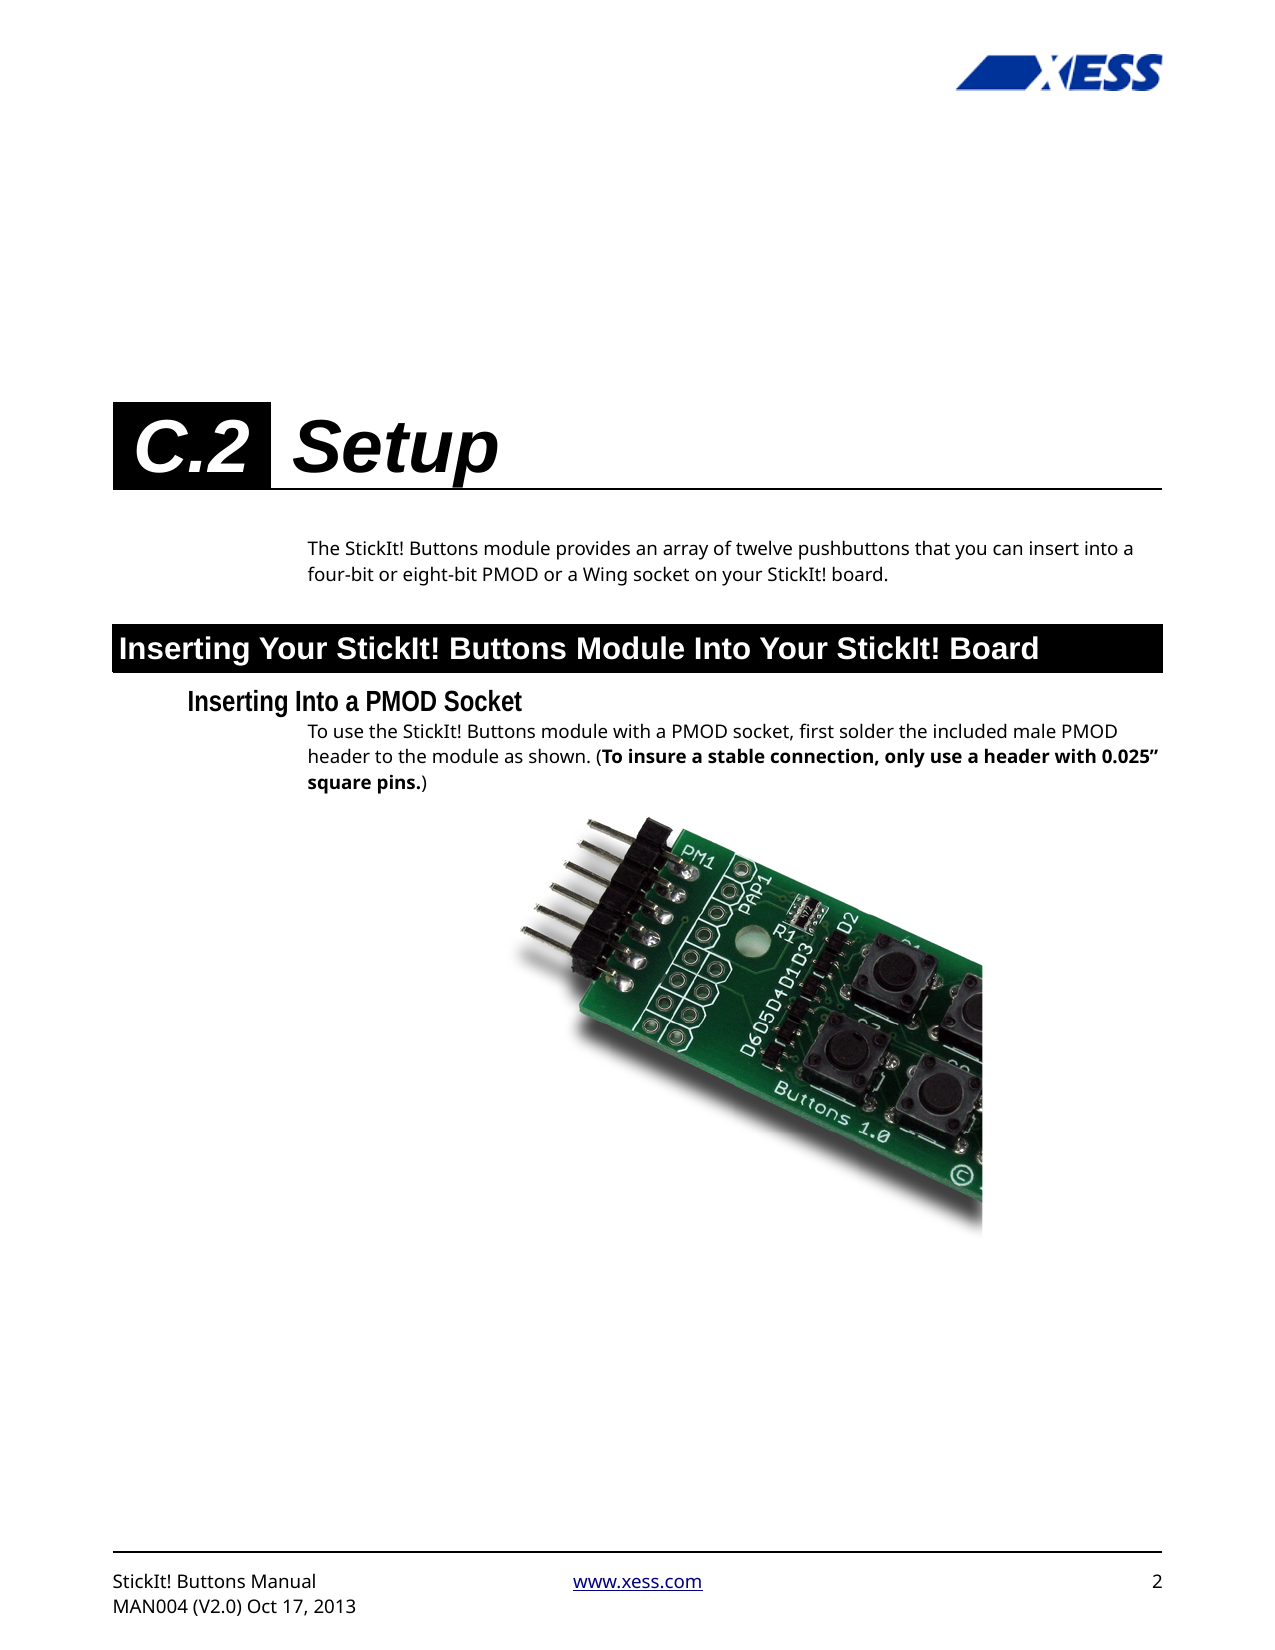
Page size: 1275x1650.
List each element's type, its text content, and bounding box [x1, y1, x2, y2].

picture [955, 54, 1163, 91]
subtitle Inserting Into a PMOD Socket [187, 684, 1162, 718]
subtitle Inserting Your StickIt! Buttons Module Into Your StickIt! Board [114, 625, 1162, 672]
subtitle Setup [271, 402, 1162, 488]
text To use the StickIt! Buttons module with a PMOD socket, first solder the included male PMOD header to the module as shown. (To insure a stable connection, only use a header with 0.025” square pins.) [307, 718, 1162, 794]
text The StickIt! Buttons module provides an array of twelve pushbuttons that you can insert into a four-bit or eight-bit PMOD or a Wing socket on your StickIt! board. [307, 535, 1162, 586]
picture [487, 807, 983, 1241]
